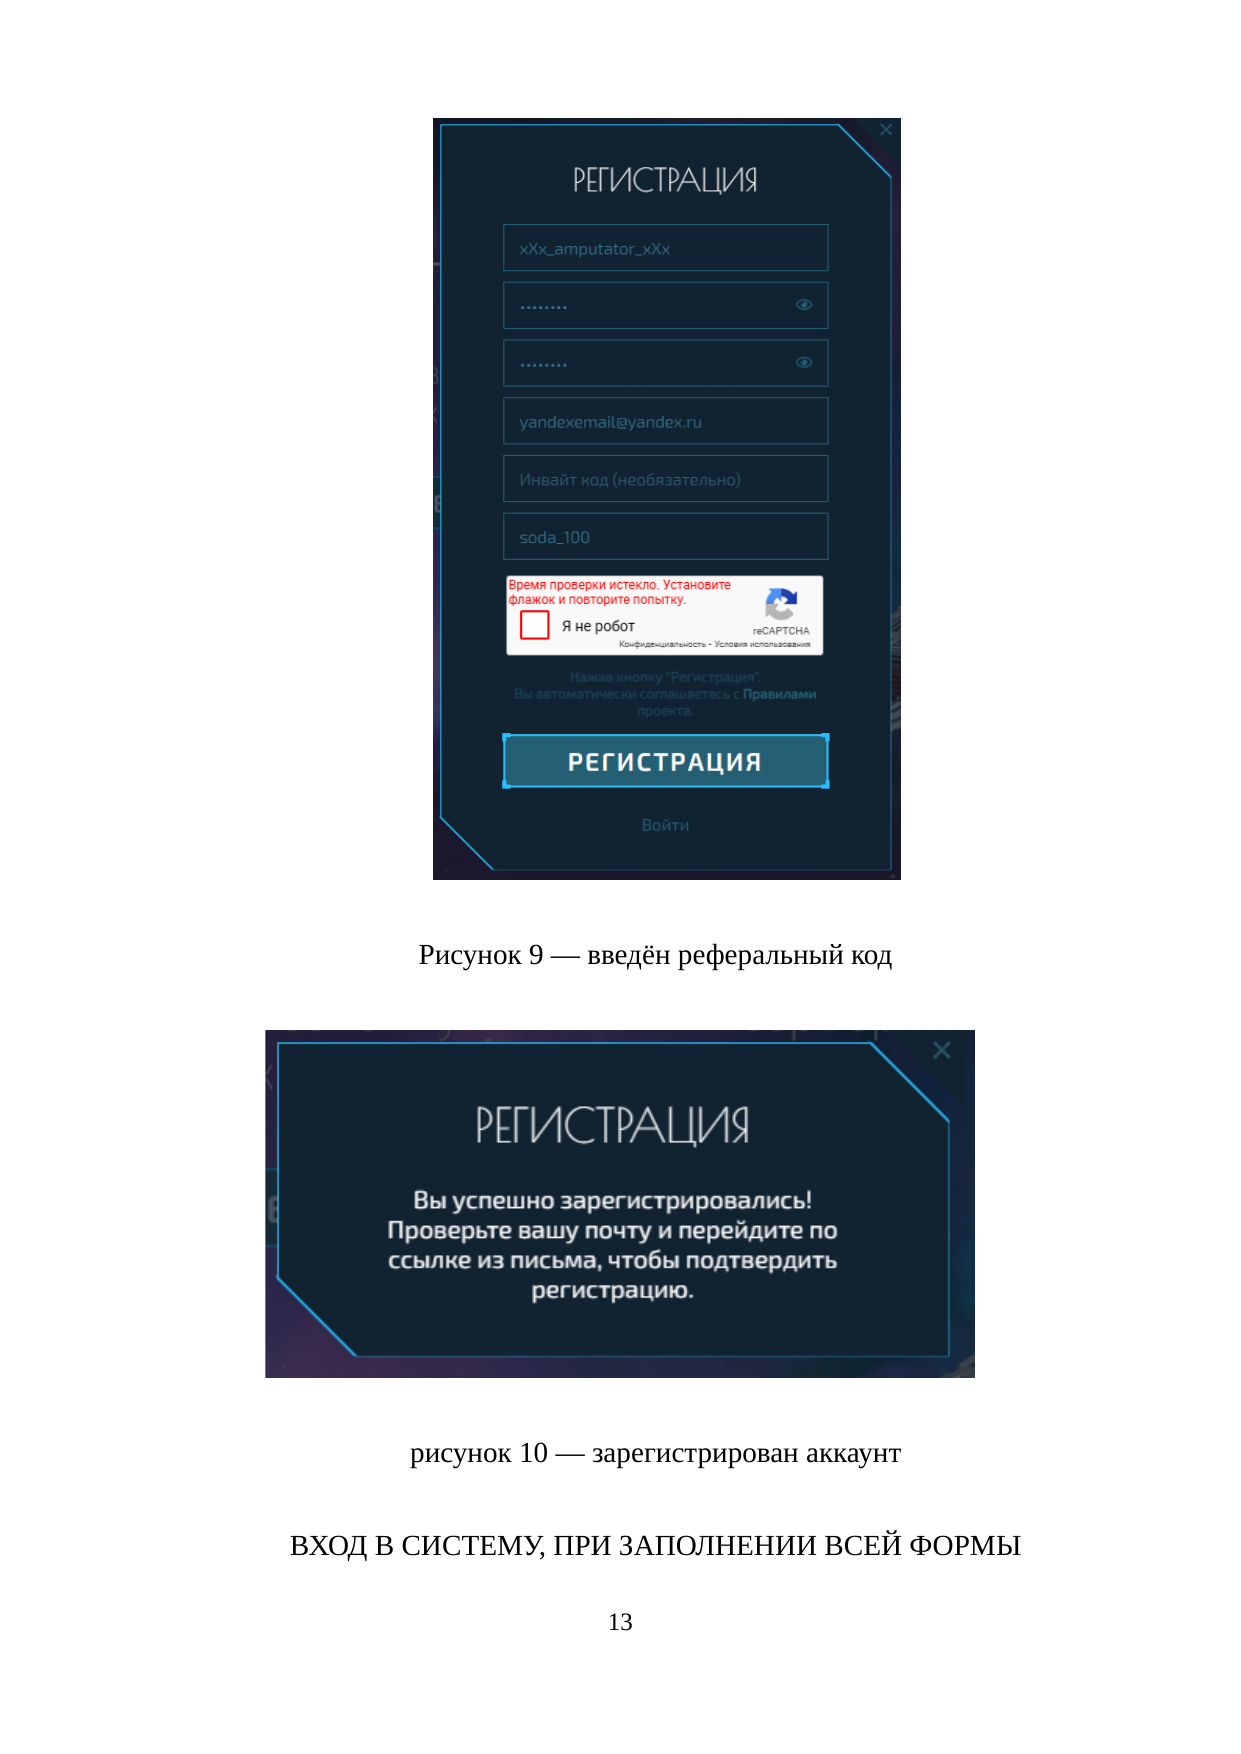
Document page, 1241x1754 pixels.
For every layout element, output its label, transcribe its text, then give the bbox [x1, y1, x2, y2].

list ВХОД В СИСТЕМУ, ПРИ ЗАПОЛНЕНИИ ВСЕЙ ФОРМЫ [118, 1528, 1122, 1562]
list Рисунок 9 — введён реферальный код [118, 937, 1122, 971]
picture [433, 118, 901, 880]
picture [265, 1030, 975, 1378]
list рисунок 10 — зарегистрирован аккаунт [118, 1435, 1122, 1468]
